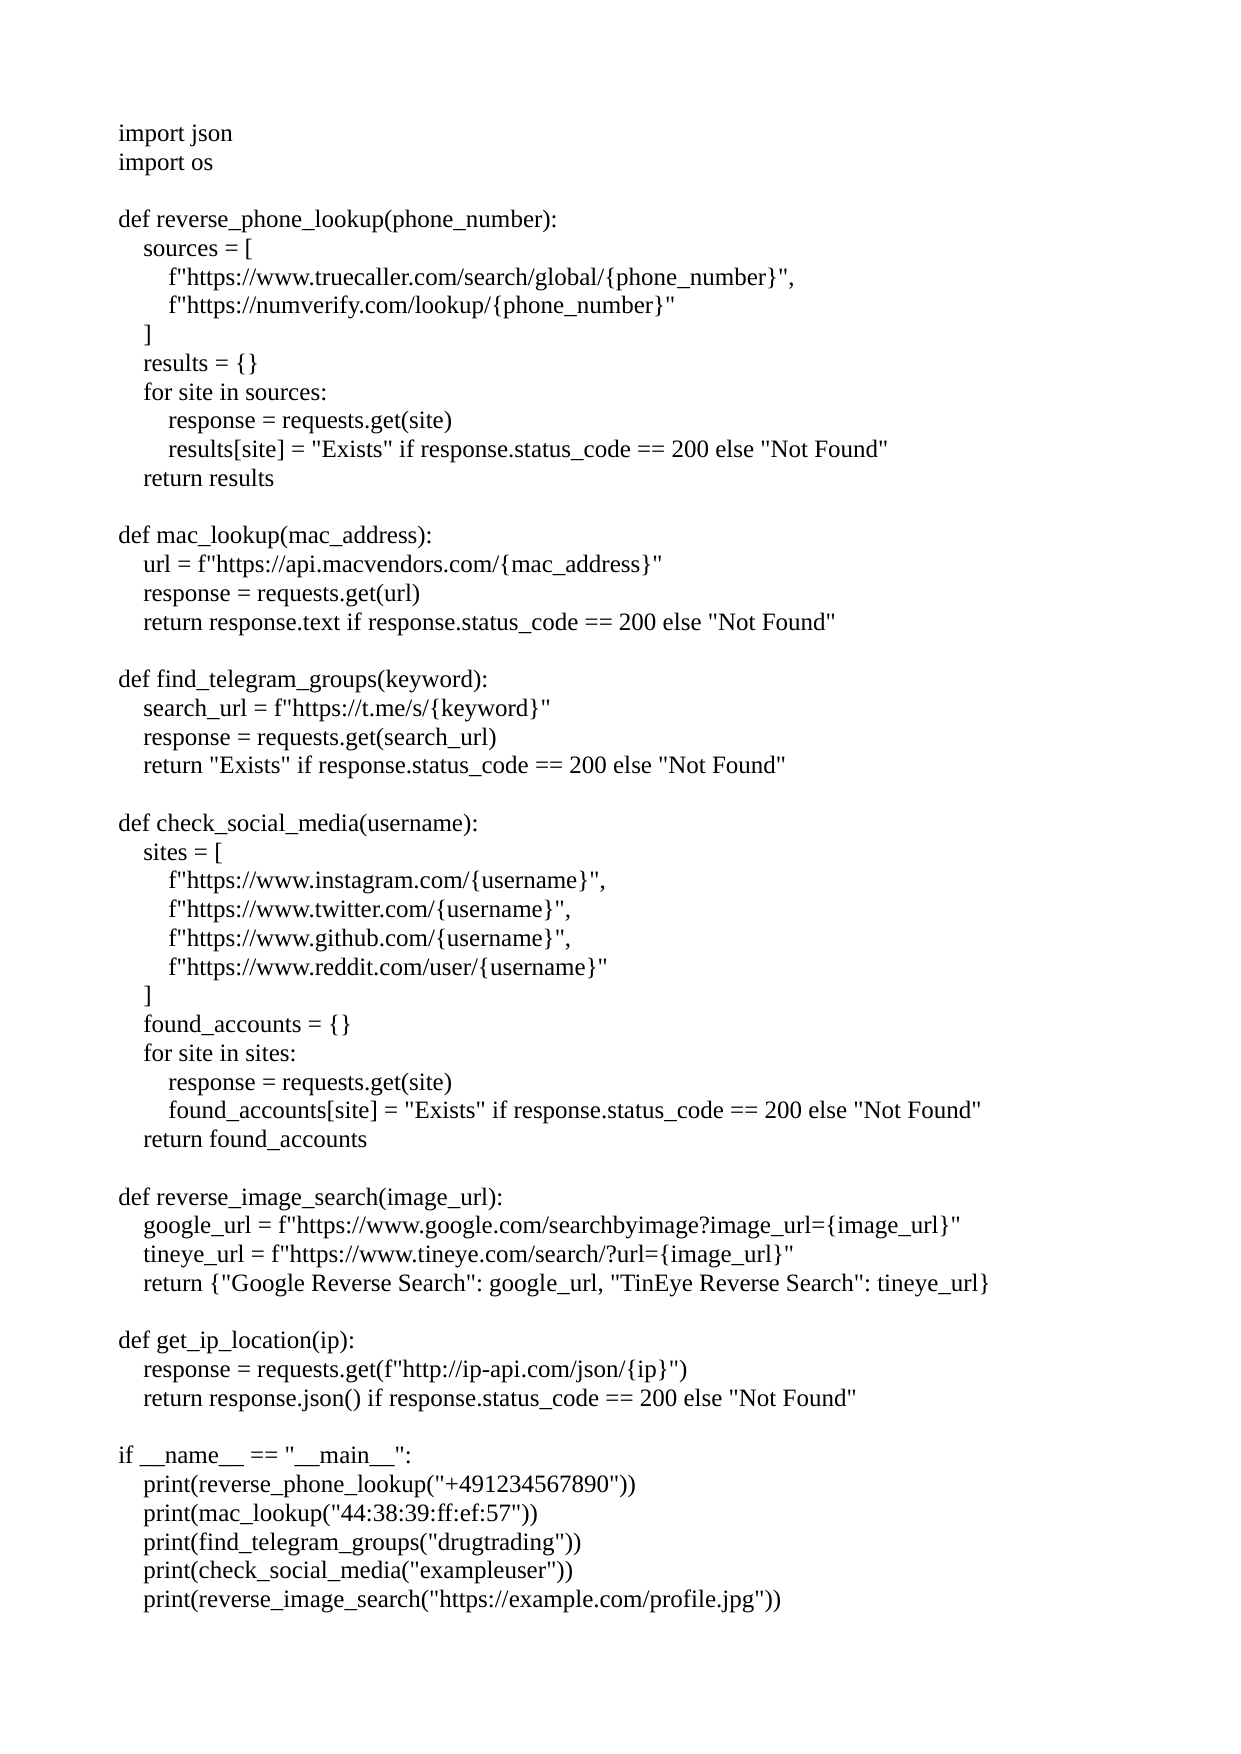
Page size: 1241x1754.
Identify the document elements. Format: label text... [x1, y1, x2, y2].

text return response.text if response.status_code == 200 else "Not Found" [118, 607, 1122, 636]
text response = requests.get(url) [118, 578, 1122, 607]
text def check_social_media(username): [118, 808, 1122, 837]
text print(reverse_image_search("https://example.com/profile.jpg")) [118, 1584, 1122, 1613]
text def reverse_phone_lookup(phone_number): [118, 204, 1122, 233]
text f"https://www.github.com/{username}", [118, 923, 1122, 952]
text print(reverse_phone_lookup("+491234567890")) [118, 1469, 1122, 1498]
text ] [118, 981, 1122, 1009]
text response = requests.get(search_url) [118, 722, 1122, 751]
text def find_telegram_groups(keyword): [118, 664, 1122, 693]
text results[site] = "Exists" if response.status_code == 200 else "Not Found" [118, 434, 1122, 463]
text ] [118, 319, 1122, 348]
text f"https://www.truecaller.com/search/global/{phone_number}", [118, 262, 1122, 291]
text return response.json() if response.status_code == 200 else "Not Found" [118, 1383, 1122, 1412]
text import os [118, 147, 1122, 176]
text url = f"https://api.macvendors.com/{mac_address}" [118, 549, 1122, 578]
text return "Exists" if response.status_code == 200 else "Not Found" [118, 751, 1122, 779]
text return results [118, 463, 1122, 492]
text found_accounts = {} [118, 1009, 1122, 1038]
text f"https://www.twitter.com/{username}", [118, 894, 1122, 923]
text import json [118, 118, 1122, 147]
text found_accounts[site] = "Exists" if response.status_code == 200 else "Not Found" [118, 1096, 1122, 1124]
text def get_ip_location(ip): [118, 1326, 1122, 1354]
text f"https://www.reddit.com/user/{username}" [118, 952, 1122, 981]
text def mac_lookup(mac_address): [118, 521, 1122, 549]
text search_url = f"https://t.me/s/{keyword}" [118, 693, 1122, 722]
text sites = [ [118, 837, 1122, 866]
text if __name__ == "__main__": [118, 1441, 1122, 1469]
text print(find_telegram_groups("drugtrading")) [118, 1527, 1122, 1556]
text f"https://www.instagram.com/{username}", [118, 866, 1122, 894]
text google_url = f"https://www.google.com/searchbyimage?image_url={image_url}" [118, 1211, 1122, 1239]
text results = {} [118, 348, 1122, 377]
text f"https://numverify.com/lookup/{phone_number}" [118, 291, 1122, 319]
text response = requests.get(f"http://ip-api.com/json/{ip}") [118, 1354, 1122, 1383]
text def reverse_image_search(image_url): [118, 1182, 1122, 1211]
text sources = [ [118, 233, 1122, 262]
text print(mac_lookup("44:38:39:ff:ef:57")) [118, 1498, 1122, 1527]
text return found_accounts [118, 1124, 1122, 1153]
text for site in sources: [118, 377, 1122, 406]
text for site in sites: [118, 1038, 1122, 1067]
text print(check_social_media("exampleuser")) [118, 1556, 1122, 1584]
text response = requests.get(site) [118, 406, 1122, 434]
text response = requests.get(site) [118, 1067, 1122, 1096]
text return {"Google Reverse Search": google_url, "TinEye Reverse Search": tineye_url} [118, 1268, 1122, 1297]
text tineye_url = f"https://www.tineye.com/search/?url={image_url}" [118, 1239, 1122, 1268]
